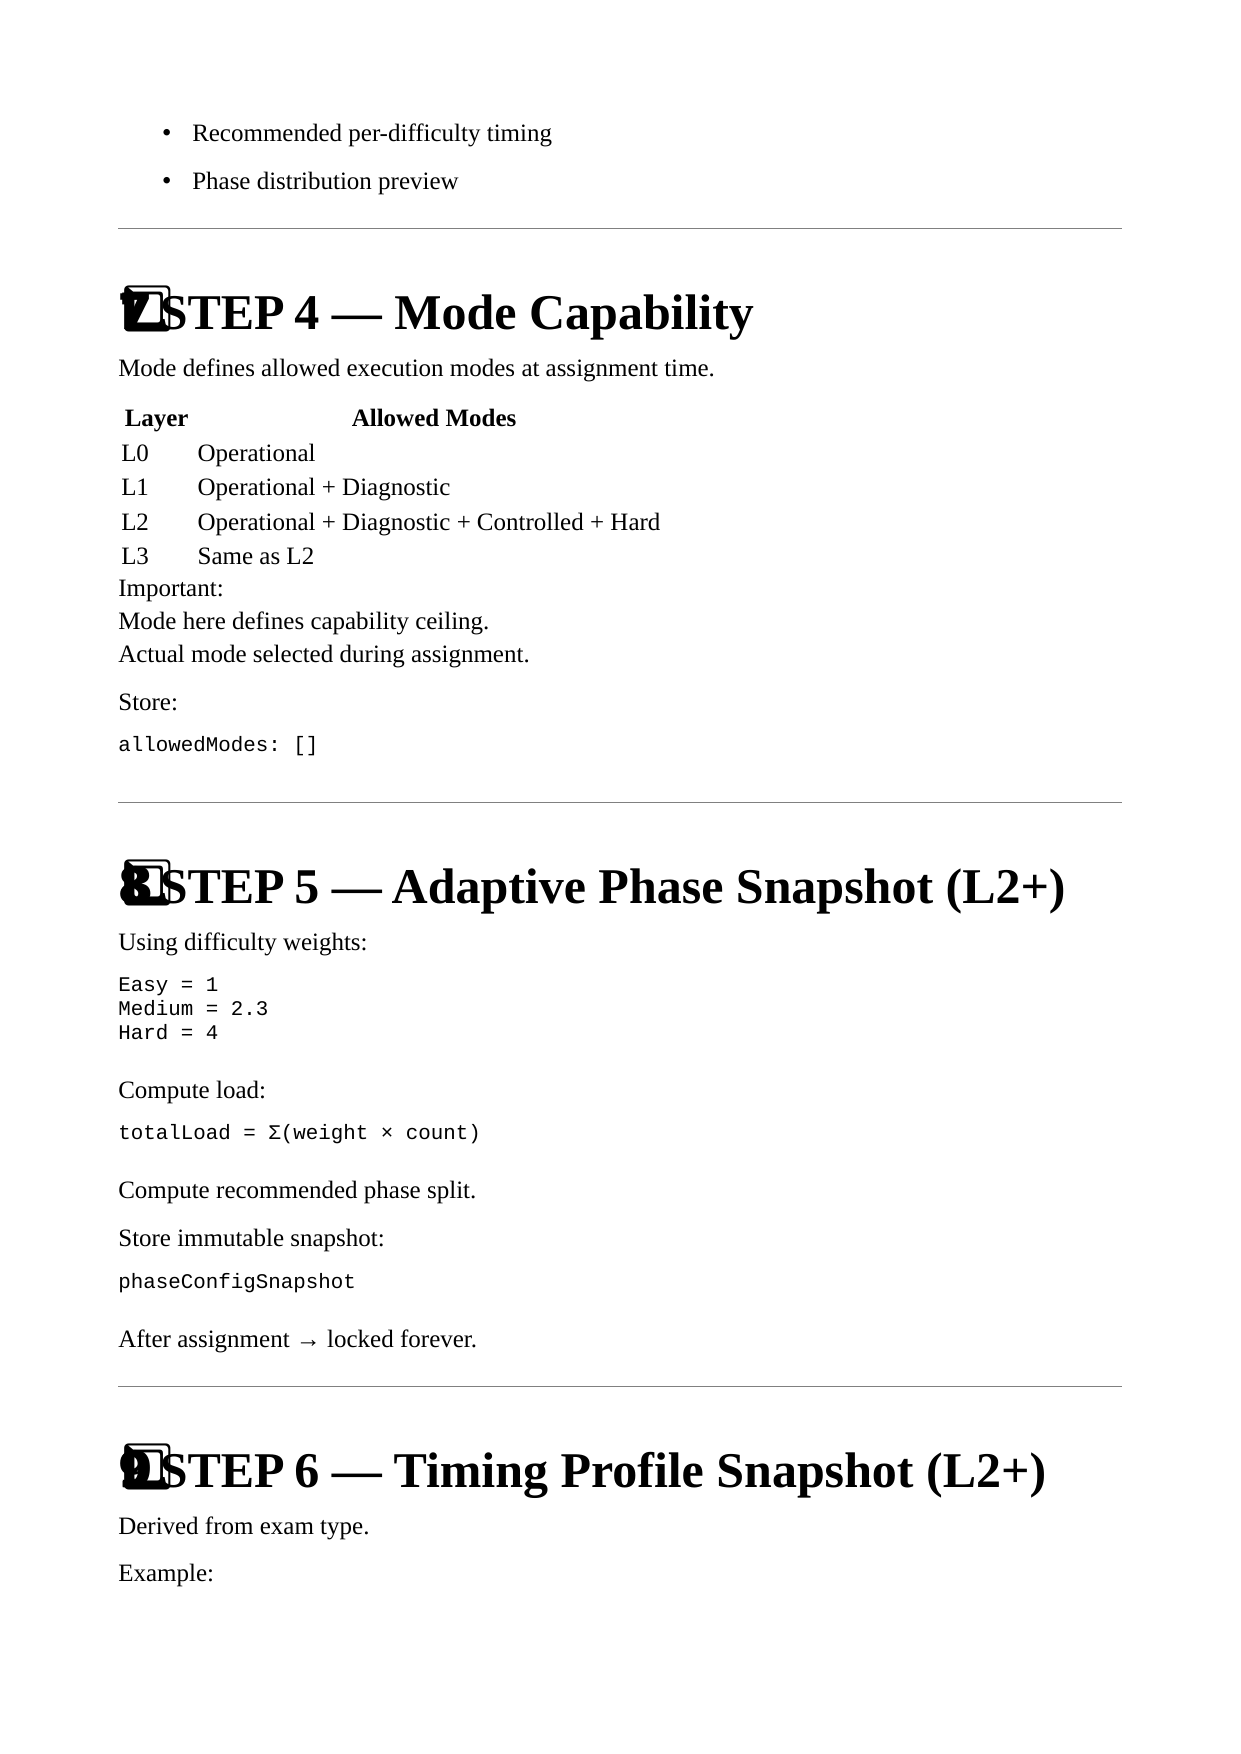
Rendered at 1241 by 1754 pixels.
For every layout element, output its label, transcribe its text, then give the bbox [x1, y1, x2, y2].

table_cell L1 [118, 469, 194, 504]
text Compute load: [118, 1075, 1122, 1103]
text allowedModes: [] [118, 734, 1122, 758]
table_header Layer [118, 400, 194, 435]
text Mode defines allowed execution modes at assignment time. [118, 353, 1122, 381]
table_cell Operational + Diagnostic [195, 469, 673, 504]
text After assignment → locked forever. [118, 1324, 1122, 1353]
text Using difficulty weights: [118, 927, 1122, 956]
table_cell L3 [118, 539, 194, 573]
list Phase distribution preview [162, 166, 1122, 194]
text Hard = 4 [118, 1022, 1122, 1045]
text Derived from exam type. [118, 1511, 1122, 1539]
table_cell Operational [195, 435, 673, 469]
table_cell L2 [118, 504, 194, 538]
text Medium = 2.3 [118, 998, 1122, 1022]
text totalLoad = Σ(weight × count) [118, 1122, 1122, 1146]
subtitle 8️⃣ STEP 5 — Adaptive Phase Snapshot (L2+) [118, 857, 1122, 914]
table_cell L0 [118, 435, 194, 469]
text phaseConfigSnapshot [118, 1271, 1122, 1294]
text Compute recommended phase split. [118, 1176, 1122, 1204]
text Store immutable snapshot: [118, 1223, 1122, 1252]
subtitle 7️⃣ STEP 4 — Mode Capability [118, 283, 1122, 340]
table_cell Operational + Diagnostic + Controlled + Hard [195, 504, 673, 538]
table_header Allowed Modes [195, 400, 673, 435]
table_cell Same as L2 [195, 539, 673, 573]
text Store: [118, 687, 1122, 716]
text Example: [118, 1558, 1122, 1587]
text Easy = 1 [118, 974, 1122, 998]
subtitle 9️⃣ STEP 6 — Timing Profile Snapshot (L2+) [118, 1441, 1122, 1498]
text Important: Mode here defines capability ceiling. Actual mode selected during assignment. [118, 573, 1122, 668]
list Recommended per-difficulty timing [162, 118, 1122, 147]
